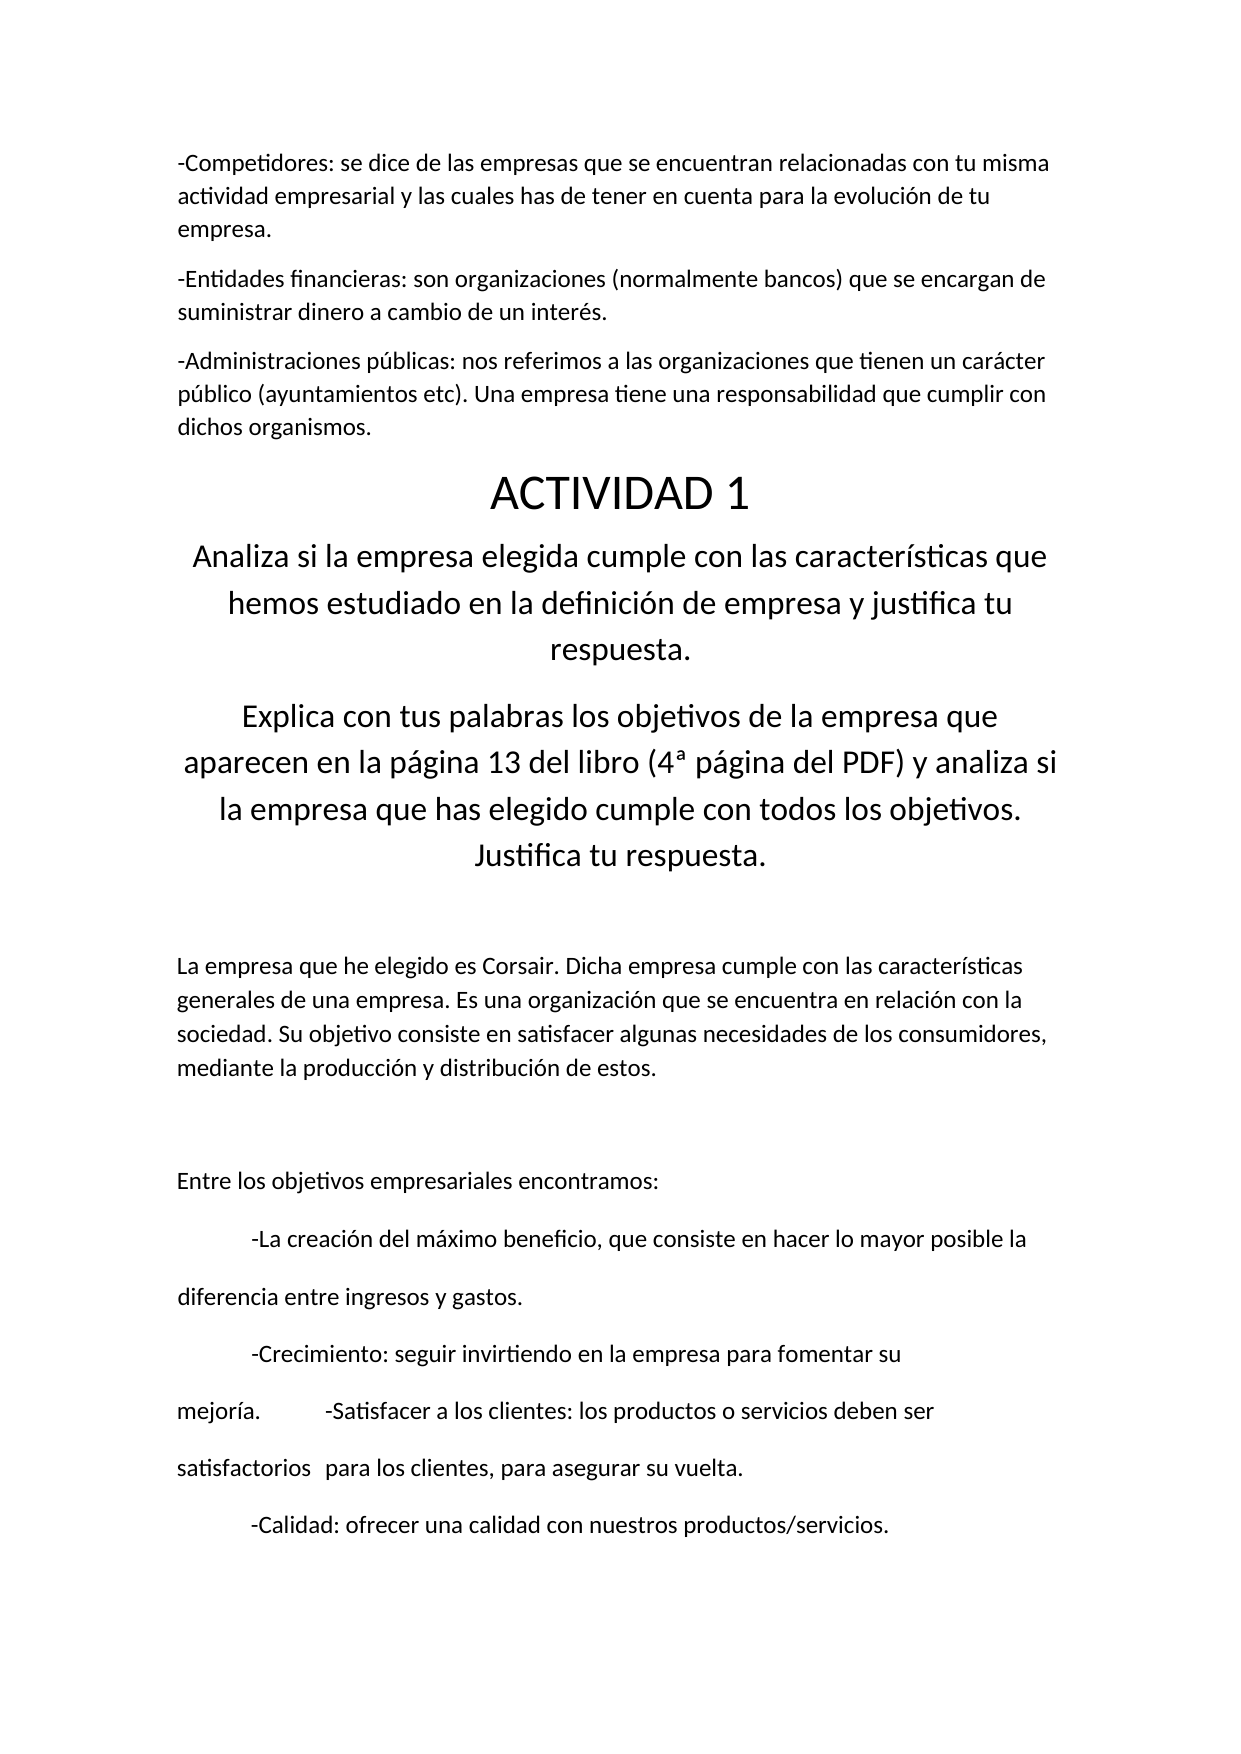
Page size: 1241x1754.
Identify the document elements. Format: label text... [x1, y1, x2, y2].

text -Entidades financieras: son organizaciones (normalmente bancos) que se encargan de suministrar dinero a cambio de un interés. [177, 263, 1063, 326]
text -Crecimiento: seguir invirtiendo en la empresa para fomentar su mejoría. -Satisfacer a los clientes: los productos o servicios deben ser satisfactorios para los clientes, para asegurar su vuelta. [177, 1338, 972, 1482]
text ACTIVIDAD 1 [177, 461, 1063, 522]
text -Administraciones públicas: nos referimos a las organizaciones que tienen un carácter público (ayuntamientos etc). Una empresa tiene una responsabilidad que cumplir con dichos organismos. [177, 346, 1063, 442]
text -La creación del máximo beneficio, que consiste en hacer lo mayor posible la diferencia entre ingresos y gastos. [177, 1223, 1063, 1311]
text Analiza si la empresa elegida cumple con las características que hemos estudiado en la definición de empresa y justifica tu respuesta. [177, 535, 1063, 669]
text Explica con tus palabras los objetivos de la empresa que aparecen en la página 13 del libro (4ª página del PDF) y analiza si la empresa que has elegido cumple con todos los objetivos. Justifica tu respuesta. [177, 695, 1063, 875]
text -Calidad: ofrecer una calidad con nuestros productos/servicios. [176, 1509, 1063, 1540]
text Entre los objetivos empresariales encontramos: [177, 1165, 1063, 1196]
text La empresa que he elegido es Corsair. Dicha empresa cumple con las características generales de una empresa. Es una organización que se encuentra en relación con la sociedad. Su objetivo consiste en satisfacer algunas necesidades de los consumidores, mediante la producción y distribución de estos. [177, 950, 1063, 1082]
text -Competidores: se dice de las empresas que se encuentran relacionadas con tu misma actividad empresarial y las cuales has de tener en cuenta para la evolución de tu empresa. [177, 148, 1063, 244]
